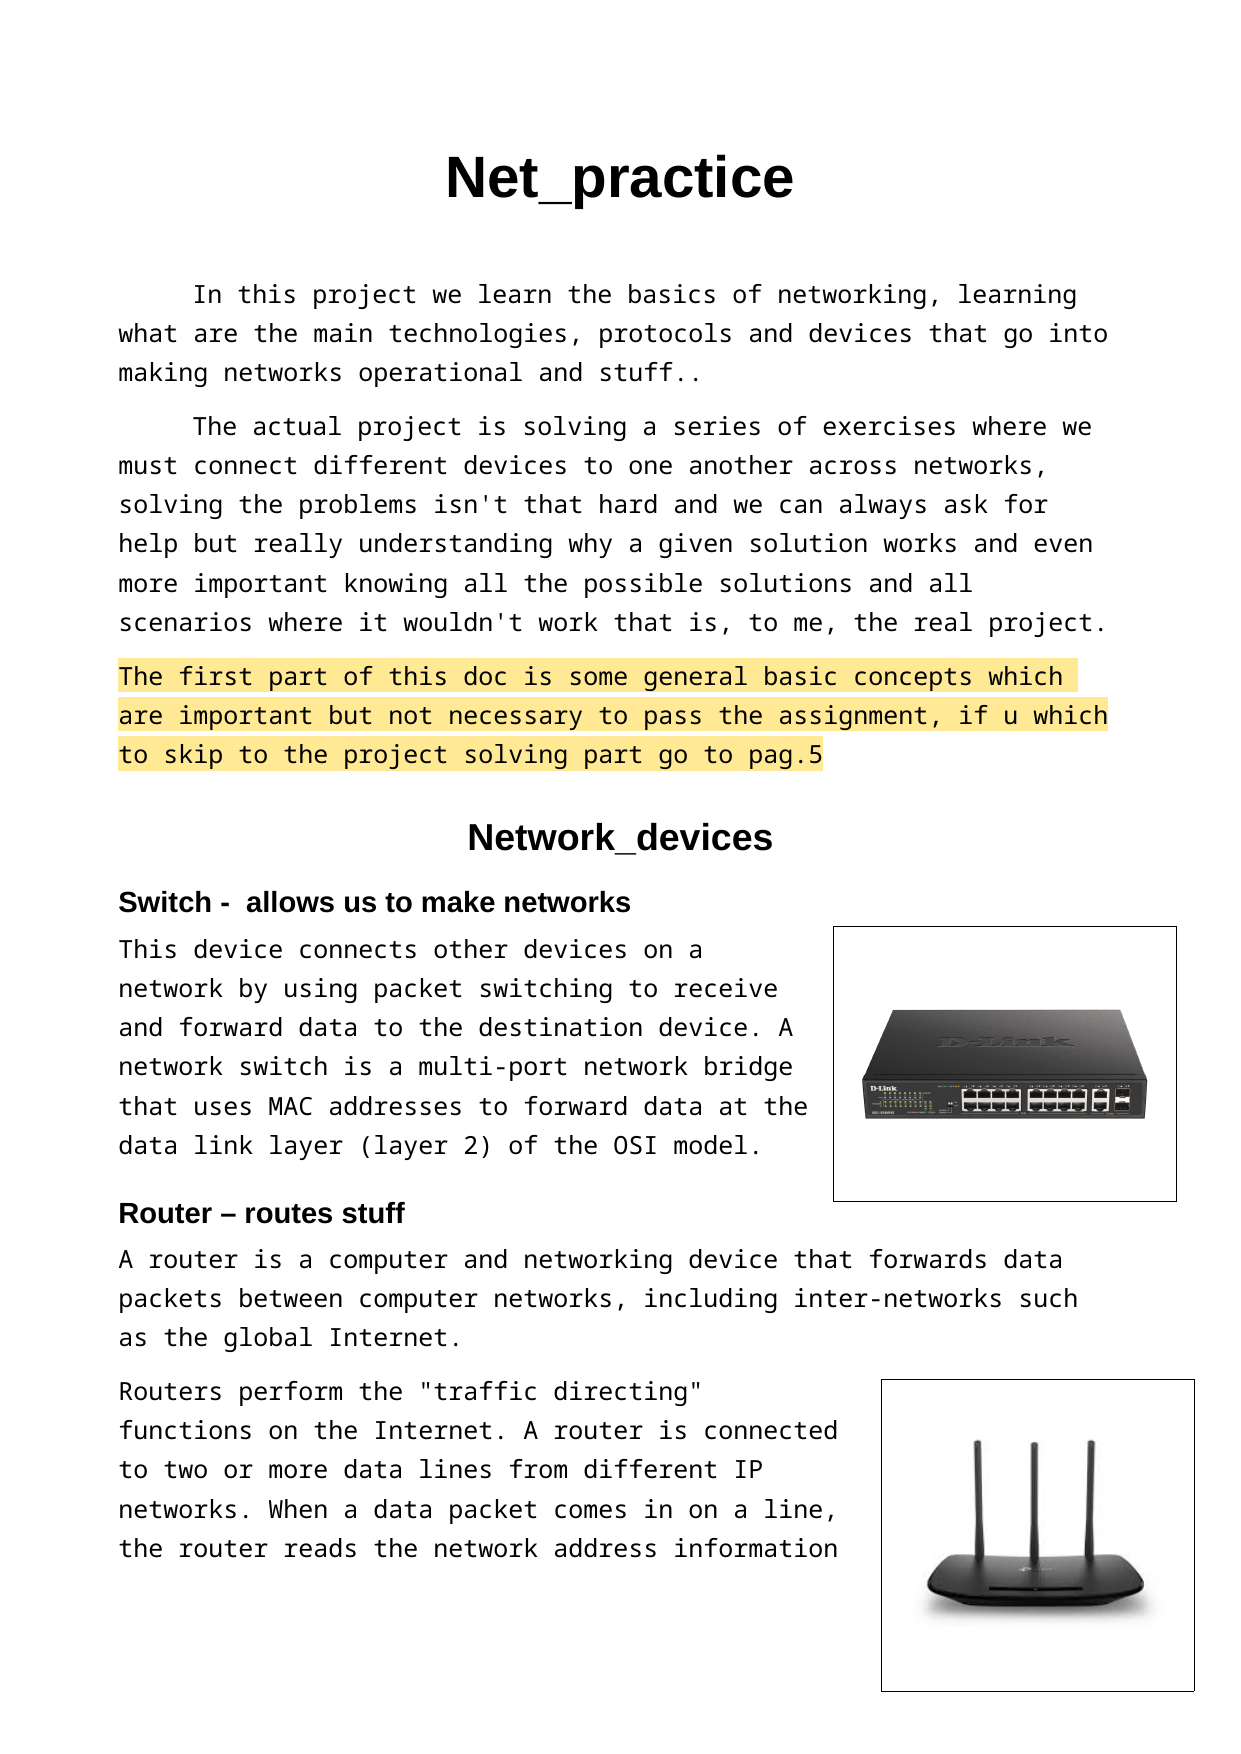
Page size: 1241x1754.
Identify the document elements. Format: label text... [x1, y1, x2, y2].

subtitle Router – routes stuff [118, 1196, 1122, 1229]
text Routers perform the "traffic directing" functions on the Internet. A router is connected to two or more data lines from different IP networks. When a data packet comes in on a line, the router reads the network address information in the packet header to determine the ultimate destination. Then, using information in its routing table or routing policy, it directs the packet to the next network on its journey. Data packets are forwarded from one router to another through an inter-network until it reaches its destination node. [882, 1380, 1194, 1691]
text The first part of this doc is some general basic concepts which are important but not necessary to pass the assignment, if u which to skip to the project solving part go to pag.5 [118, 658, 1122, 771]
picture [853, 947, 1156, 1181]
subtitle Network_devices [118, 815, 1122, 858]
text Routers perform the "traffic directing" functions on the Internet. A router is connected to two or more data lines from different IP networks. When a data packet comes in on a line, the router reads the network address information in the packet header to determine the ultimate destination. Then, using information in its routing table or routing policy, it directs the packet to the next network on its journey. Data packets are forwarded from one router to another through an inter-network until it reaches its destination node. [118, 1374, 1194, 1564]
text The actual project is solving a series of exercises where we must connect different devices to one another across networks, solving the problems isn't that hard and we can always ask for help but really understanding why a given solution works and even more important knowing all the possible solutions and all scenarios where it wouldn't work that is, to me, the real project. [118, 408, 1122, 638]
text A router is a computer and networking device that forwards data packets between computer networks, including inter-networks such as the global Internet. [118, 1242, 1122, 1354]
picture [904, 1402, 1170, 1668]
title Net_practice [118, 143, 1122, 210]
text This device connects other devices on a network by using packet switching to receive and forward data to the destination device. A network switch is a multi-port network bridge that uses MAC addresses to forward data at the data link layer (layer 2) of the OSI model. [118, 927, 833, 1202]
subtitle Switch - allows us to make networks [118, 885, 1122, 919]
text [834, 927, 1176, 1201]
text In this project we learn the basics of networking, learning what are the main technologies, protocols and devices that go into making networks operational and stuff.. [118, 276, 1122, 389]
